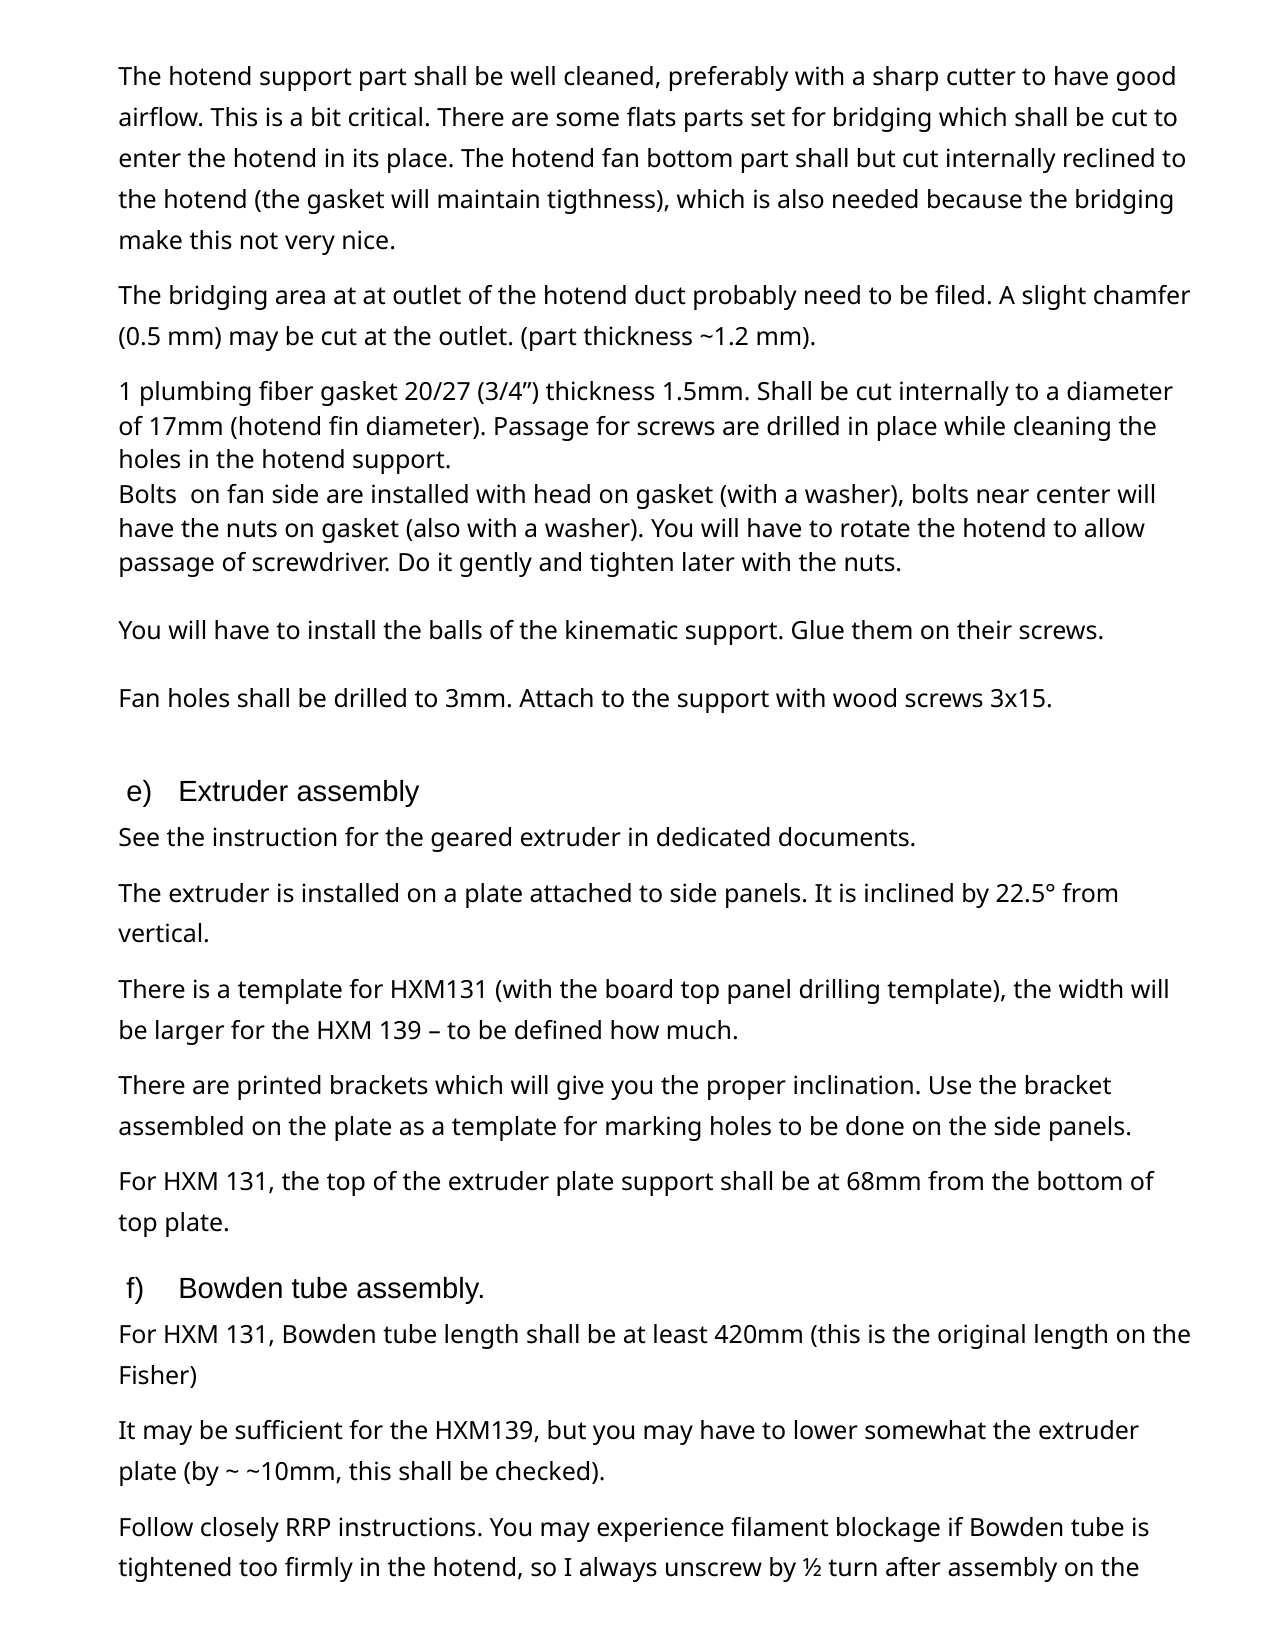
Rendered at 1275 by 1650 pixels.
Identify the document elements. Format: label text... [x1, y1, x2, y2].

text See the instruction for the geared extruder in dedicated documents. [118, 820, 1198, 854]
text There are printed brackets which will give you the proper inclination. Use the bracket assembled on the plate as a template for marking holes to be done on the side panels. [118, 1068, 1198, 1143]
text It may be sufficient for the HXM139, but you may have to lower somewhat the extruder plate (by ~ ~10mm, this shall be checked). [118, 1413, 1198, 1488]
text The hotend support part shall be well cleaned, preferably with a sharp cutter to have good airflow. This is a bit critical. There are some flats parts set for bridging which shall be cut to enter the hotend in its place. The hotend fan bottom part shall but cut internally reclined to the hotend (the gasket will maintain tigthness), which is also needed because the bridging make this not very nice. [118, 59, 1198, 256]
text 1 plumbing fiber gasket 20/27 (3/4”) thickness 1.5mm. Shall be cut internally to a diameter of 17mm (hotend fin diameter). Passage for screws are drilled in place while cleaning the holes in the hotend support. [118, 374, 1198, 476]
text The bridging area at at outlet of the hotend duct probably need to be filed. A slight chamfer (0.5 mm) may be cut at the outlet. (part thickness ~1.2 mm). [118, 278, 1198, 353]
text Follow closely RRP instructions. You may experience filament blockage if Bowden tube is tightened too firmly in the hotend, so I always unscrew by ½ turn after assembly on the [118, 1509, 1198, 1584]
text For HXM 131, Bowden tube length shall be at least 420mm (this is the original length on the Fisher) [118, 1317, 1198, 1392]
text You will have to install the balls of the kinematic support. Glue them on their screws. [118, 612, 1198, 647]
subtitle Extruder assembly [118, 774, 1198, 807]
text Bolts on fan side are installed with head on gasket (with a washer), bolts near center will have the nuts on gasket (also with a washer). You will have to rotate the hotend to allow passage of screwdriver. Do it gently and tighten later with the nuts. [118, 476, 1198, 578]
text Fan holes shall be drilled to 3mm. Attach to the support with wood screws 3x15. [118, 681, 1198, 715]
subtitle Bowden tube assembly. [118, 1271, 1198, 1304]
text The extruder is installed on a plate attached to side panels. It is inclined by 22.5° from vertical. [118, 875, 1198, 950]
text For HXM 131, the top of the extruder plate support shall be at 68mm from the bottom of top plate. [118, 1164, 1198, 1239]
text There is a template for HXM131 (with the board top panel drilling template), the width will be larger for the HXM 139 – to be defined how much. [118, 971, 1198, 1046]
